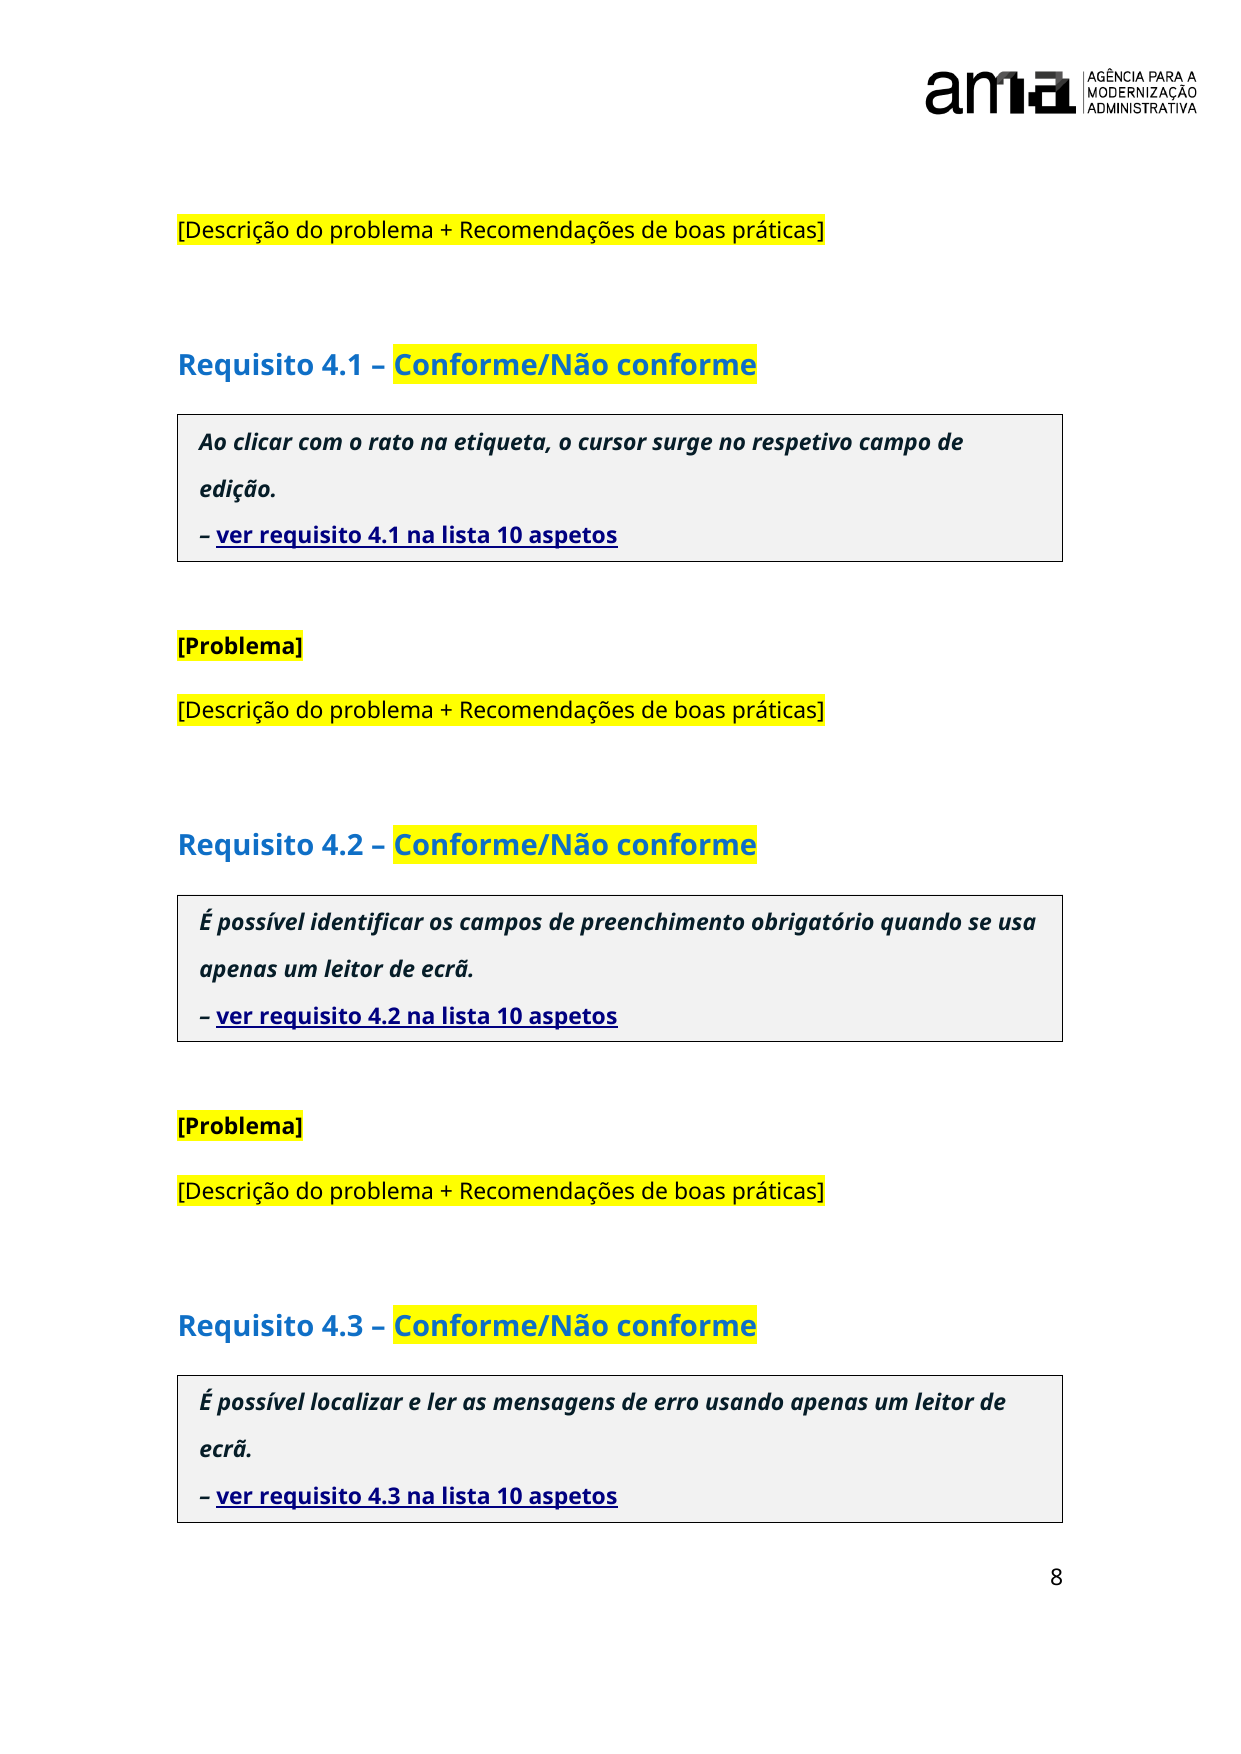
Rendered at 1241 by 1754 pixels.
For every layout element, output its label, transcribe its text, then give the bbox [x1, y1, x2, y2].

text É possível localizar e ler as mensagens de erro usando apenas um leitor de ecrã. – ver requisito 4.3 na lista 10 aspetos [178, 1376, 1062, 1522]
text Ao clicar com o rato na etiqueta, o cursor surge no respetivo campo de edição. – ver requisito 4.1 na lista 10 aspetos [178, 415, 1062, 561]
subtitle Requisito 4.2 – Conforme/Não conforme [177, 824, 1063, 864]
text [Descrição do problema + Recomendações de boas práticas] [177, 694, 1063, 726]
text [Descrição do problema + Recomendações de boas práticas] [177, 1175, 1063, 1206]
text [Descrição do problema + Recomendações de boas práticas] [177, 214, 1063, 245]
text [Problema] [177, 630, 1063, 661]
subtitle Requisito 4.1 – Conforme/Não conforme [177, 344, 1063, 384]
text [Problema] [177, 1110, 1063, 1141]
subtitle Requisito 4.3 – Conforme/Não conforme [177, 1305, 1063, 1344]
text É possível identificar os campos de preenchimento obrigatório quando se usa apenas um leitor de ecrã. – ver requisito 4.2 na lista 10 aspetos [178, 896, 1062, 1041]
